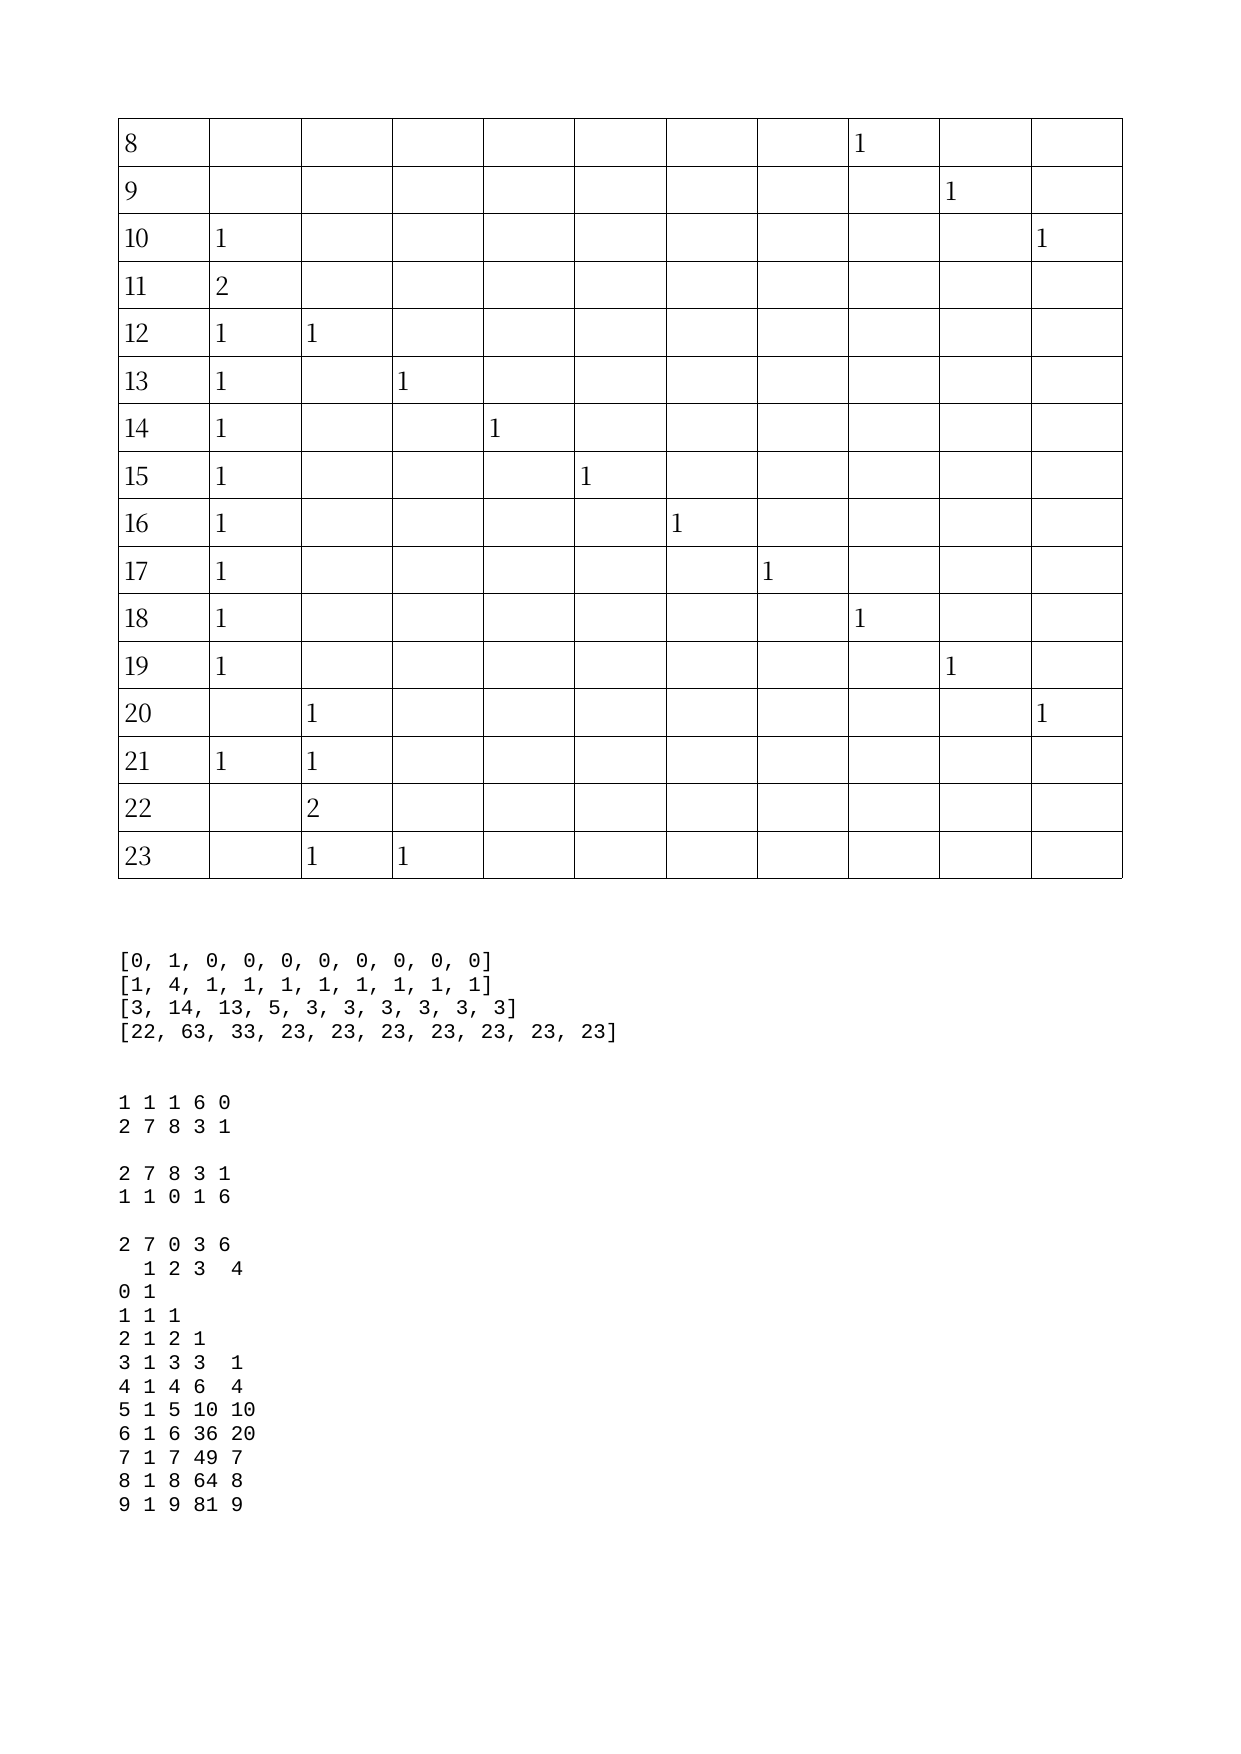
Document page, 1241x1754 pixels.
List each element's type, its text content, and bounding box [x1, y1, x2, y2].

table_cell 2 [210, 262, 301, 308]
table_cell [667, 357, 757, 403]
table_cell [484, 832, 574, 878]
table_cell 22 [119, 784, 209, 831]
table_cell [1032, 642, 1122, 688]
table_cell [575, 167, 666, 213]
table_cell 1 [210, 452, 301, 498]
table_cell [667, 404, 757, 451]
table_cell [758, 214, 848, 261]
table_cell [667, 214, 757, 261]
table_cell [849, 357, 939, 403]
table_cell [940, 689, 1031, 736]
table_cell [667, 547, 757, 593]
table_cell [849, 499, 939, 546]
table_cell [393, 499, 483, 546]
table_cell [758, 309, 848, 356]
table_cell [575, 784, 666, 831]
table_cell [940, 119, 1031, 166]
text [0, 1, 0, 0, 0, 0, 0, 0, 0, 0] [118, 950, 1122, 974]
table_cell 1 [210, 642, 301, 688]
table_cell [667, 594, 757, 641]
table_cell [484, 499, 574, 546]
table_cell 12 [119, 309, 209, 356]
table_cell [484, 309, 574, 356]
table_cell [1032, 262, 1122, 308]
table_cell [849, 309, 939, 356]
table_cell [1032, 357, 1122, 403]
table_cell 1 [210, 547, 301, 593]
table_cell [484, 262, 574, 308]
table_cell [758, 689, 848, 736]
table_cell 14 [119, 404, 209, 451]
text 1 2 3 4 [118, 1257, 1122, 1281]
table_cell [575, 689, 666, 736]
table_cell [575, 214, 666, 261]
text 4 1 4 6 4 [118, 1376, 1122, 1399]
table_cell 19 [119, 642, 209, 688]
table_cell 1 [1032, 214, 1122, 261]
table_cell [575, 737, 666, 783]
table_cell [1032, 309, 1122, 356]
table_cell 1 [210, 737, 301, 783]
table_cell 17 [119, 547, 209, 593]
table_cell 1 [575, 452, 666, 498]
table_cell [849, 547, 939, 593]
table_cell [302, 119, 392, 166]
table_cell [667, 737, 757, 783]
table_cell [940, 784, 1031, 831]
table_cell 8 [119, 119, 209, 166]
table_cell [940, 547, 1031, 593]
table_cell [484, 737, 574, 783]
text 2 1 2 1 [118, 1328, 1122, 1352]
table_cell 9 [119, 167, 209, 213]
table_cell [849, 689, 939, 736]
table_cell 10 [119, 214, 209, 261]
table_cell [940, 499, 1031, 546]
table_cell [758, 119, 848, 166]
table_cell 13 [119, 357, 209, 403]
table_cell [849, 167, 939, 213]
table_cell 1 [484, 404, 574, 451]
text [22, 63, 33, 23, 23, 23, 23, 23, 23, 23] [118, 1021, 1122, 1045]
text 2 7 0 3 6 [118, 1234, 1122, 1257]
table_cell [940, 309, 1031, 356]
table_cell [758, 452, 848, 498]
table_cell [849, 404, 939, 451]
table_cell [940, 594, 1031, 641]
table_cell [393, 214, 483, 261]
table_cell [667, 167, 757, 213]
table_cell 18 [119, 594, 209, 641]
text 9 1 9 81 9 [118, 1494, 1122, 1518]
table_cell [484, 689, 574, 736]
table_cell [575, 594, 666, 641]
table_cell 1 [210, 499, 301, 546]
table_cell [667, 784, 757, 831]
table_cell [667, 689, 757, 736]
table_cell [210, 689, 301, 736]
table_cell [758, 499, 848, 546]
table_cell [1032, 499, 1122, 546]
table_cell [758, 642, 848, 688]
table_cell [575, 262, 666, 308]
table_cell 1 [758, 547, 848, 593]
table_cell 1 [210, 357, 301, 403]
table_cell [484, 214, 574, 261]
table_cell [1032, 547, 1122, 593]
table_cell [575, 642, 666, 688]
text 6 1 6 36 20 [118, 1423, 1122, 1447]
table_cell [393, 309, 483, 356]
table_cell [575, 547, 666, 593]
table_cell [849, 262, 939, 308]
table_cell 1 [302, 737, 392, 783]
table_cell [393, 737, 483, 783]
table_cell 1 [667, 499, 757, 546]
table_cell [758, 594, 848, 641]
text 2 7 8 3 1 [118, 1116, 1122, 1139]
table_cell [484, 357, 574, 403]
table_cell [484, 119, 574, 166]
text 1 1 1 6 0 [118, 1092, 1122, 1116]
table_cell [484, 167, 574, 213]
table_cell [210, 119, 301, 166]
table_cell [849, 452, 939, 498]
table_cell [667, 642, 757, 688]
text 0 1 [118, 1281, 1122, 1305]
table_cell [667, 309, 757, 356]
table_cell [302, 357, 392, 403]
text 1 1 1 [118, 1305, 1122, 1328]
table_cell 1 [210, 404, 301, 451]
table_cell [758, 784, 848, 831]
table_cell [1032, 784, 1122, 831]
table_cell [849, 214, 939, 261]
table_cell 21 [119, 737, 209, 783]
table_cell 1 [1032, 689, 1122, 736]
table_cell [667, 119, 757, 166]
table_cell [393, 452, 483, 498]
table_cell 1 [940, 642, 1031, 688]
table_cell [849, 642, 939, 688]
table_cell [484, 452, 574, 498]
table_cell [940, 452, 1031, 498]
text [3, 14, 13, 5, 3, 3, 3, 3, 3, 3] [118, 997, 1122, 1021]
table_cell [393, 642, 483, 688]
table_cell [575, 119, 666, 166]
table_cell [849, 784, 939, 831]
table_cell [1032, 452, 1122, 498]
table_cell [210, 167, 301, 213]
table_cell 1 [302, 309, 392, 356]
table_cell [484, 642, 574, 688]
table_cell [302, 167, 392, 213]
table_cell [758, 832, 848, 878]
table_cell [758, 262, 848, 308]
table_cell [758, 737, 848, 783]
table_cell [302, 404, 392, 451]
table_cell [393, 784, 483, 831]
table_cell 15 [119, 452, 209, 498]
table_cell 16 [119, 499, 209, 546]
text 1 1 0 1 6 [118, 1187, 1122, 1210]
table_cell [210, 784, 301, 831]
table_cell 1 [393, 357, 483, 403]
table_cell [1032, 594, 1122, 641]
table_cell [940, 737, 1031, 783]
table_cell 1 [302, 832, 392, 878]
text 8 1 8 64 8 [118, 1470, 1122, 1494]
table_cell [575, 357, 666, 403]
table_cell [393, 594, 483, 641]
table_cell [758, 167, 848, 213]
table_cell [1032, 167, 1122, 213]
table_cell 23 [119, 832, 209, 878]
table_cell [575, 404, 666, 451]
text 2 7 8 3 1 [118, 1163, 1122, 1187]
table_cell [1032, 119, 1122, 166]
table_cell [849, 832, 939, 878]
table_cell [940, 262, 1031, 308]
table_cell [393, 262, 483, 308]
table_cell [1032, 404, 1122, 451]
table_cell 1 [210, 309, 301, 356]
table_cell [940, 404, 1031, 451]
table_cell [302, 594, 392, 641]
table_cell [393, 119, 483, 166]
table_cell [575, 309, 666, 356]
table_cell [667, 832, 757, 878]
table_cell [302, 452, 392, 498]
table_cell [302, 214, 392, 261]
table_cell [575, 499, 666, 546]
table_cell [940, 214, 1031, 261]
table_cell 1 [210, 214, 301, 261]
table_cell [940, 832, 1031, 878]
text 5 1 5 10 10 [118, 1399, 1122, 1423]
table_cell 1 [849, 119, 939, 166]
table_cell 1 [302, 689, 392, 736]
table_cell [1032, 832, 1122, 878]
table_cell 1 [940, 167, 1031, 213]
table_cell [393, 404, 483, 451]
table_cell [302, 262, 392, 308]
table_cell [210, 832, 301, 878]
table_cell [667, 262, 757, 308]
table_cell [393, 167, 483, 213]
table_cell [393, 689, 483, 736]
table_cell [302, 499, 392, 546]
table_cell [758, 357, 848, 403]
table_cell [484, 547, 574, 593]
table_cell [667, 452, 757, 498]
table_cell [302, 547, 392, 593]
table_cell [575, 832, 666, 878]
text 7 1 7 49 7 [118, 1447, 1122, 1470]
text 3 1 3 3 1 [118, 1352, 1122, 1376]
table_cell 1 [393, 832, 483, 878]
table_cell 2 [302, 784, 392, 831]
table_cell [393, 547, 483, 593]
table_cell [484, 784, 574, 831]
table_cell [302, 642, 392, 688]
table_cell [484, 594, 574, 641]
table_cell [940, 357, 1031, 403]
table_cell 1 [849, 594, 939, 641]
text [1, 4, 1, 1, 1, 1, 1, 1, 1, 1] [118, 974, 1122, 997]
table_cell [758, 404, 848, 451]
table_cell [1032, 737, 1122, 783]
table_cell 11 [119, 262, 209, 308]
table_cell 1 [210, 594, 301, 641]
table_cell 20 [119, 689, 209, 736]
table_cell [849, 737, 939, 783]
